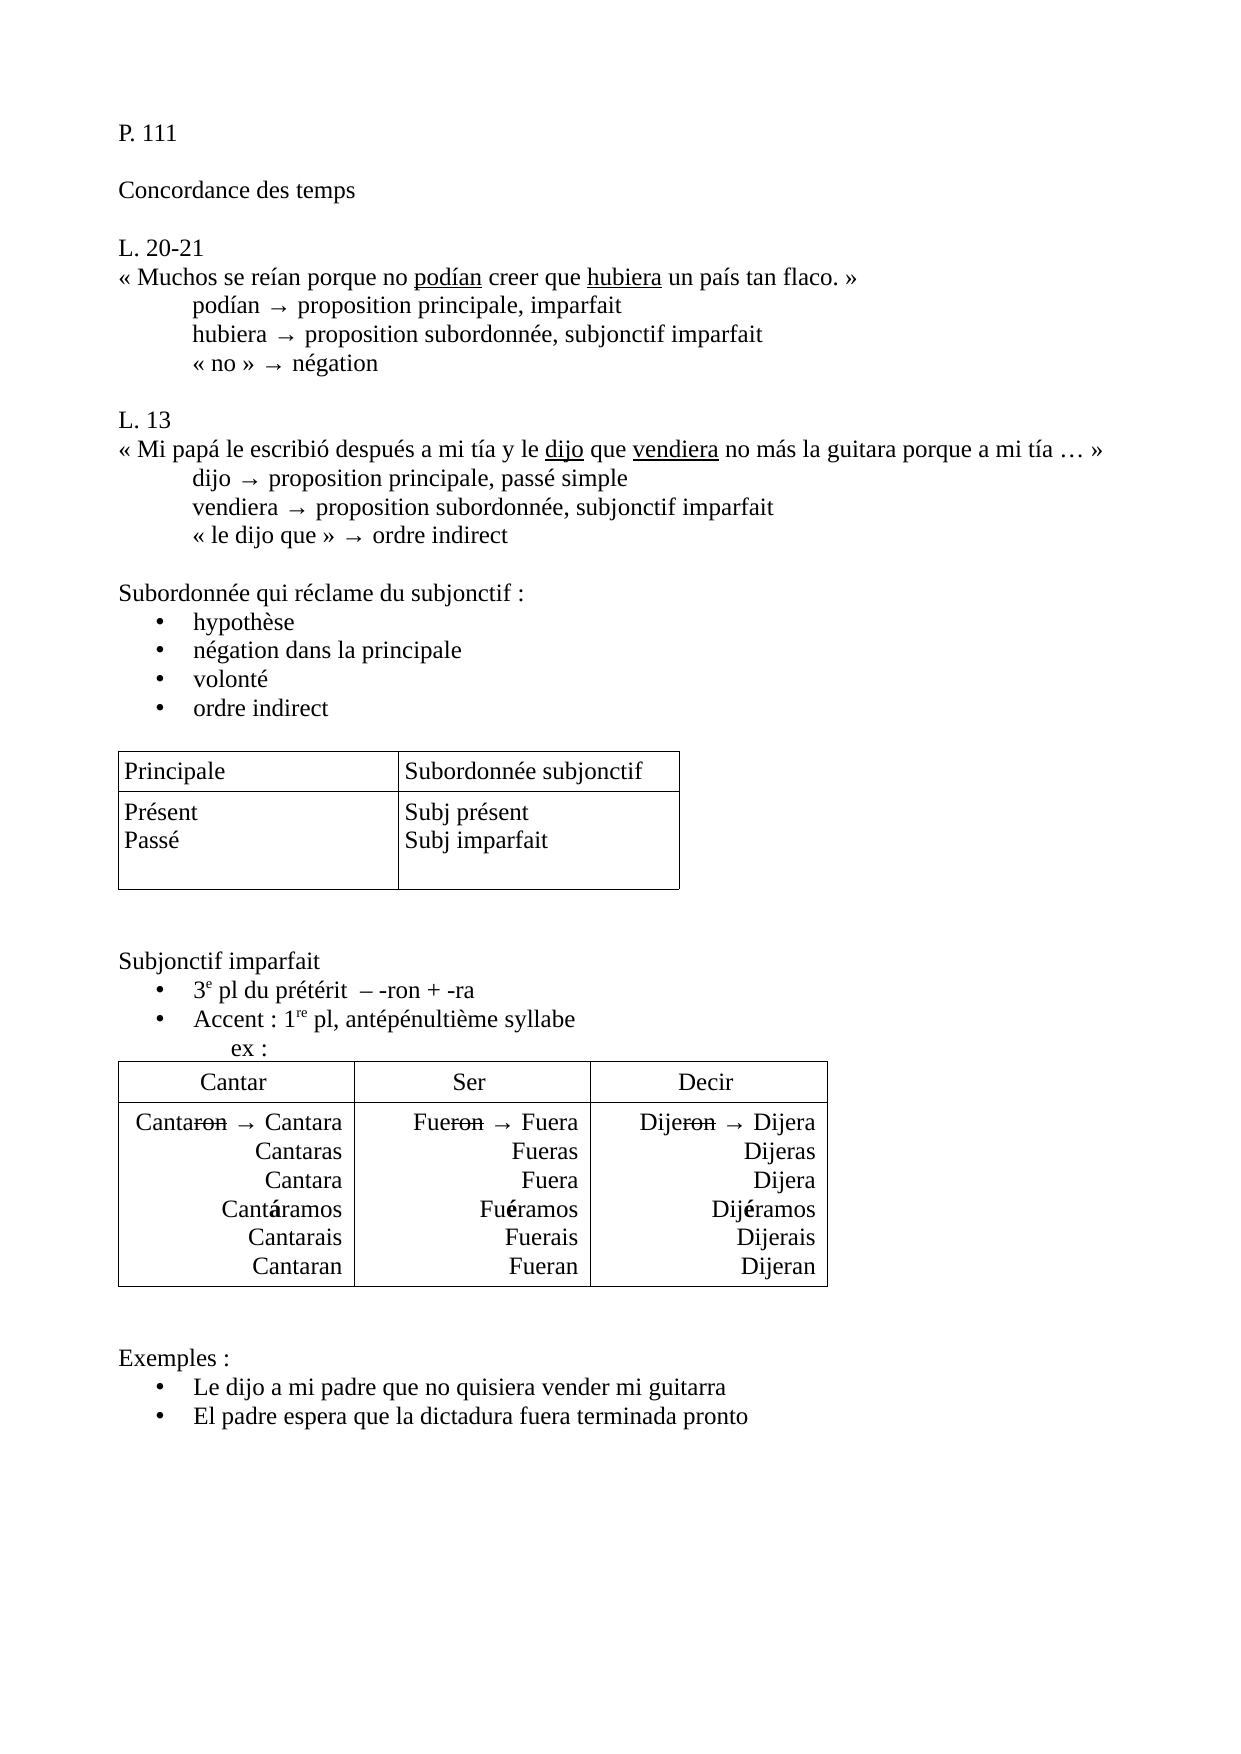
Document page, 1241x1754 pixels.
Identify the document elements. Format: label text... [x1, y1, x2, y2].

text Subordonnée qui réclame du subjonctif : [118, 578, 1122, 607]
list négation dans la principale [156, 636, 1122, 664]
table_header Subordonnée subjonctif [399, 752, 679, 791]
text hubiera → proposition subordonnée, subjonctif imparfait [118, 319, 1122, 348]
table_cell Présent Passé [119, 792, 398, 889]
list hypothèse [156, 607, 1122, 636]
list Accent : 1re pl, antépénultième syllabe [156, 1004, 1122, 1033]
text P. 111 [118, 118, 1122, 147]
table_cell Fueron → Fuera Fueras Fuera Fuéramos Fuerais Fueran [355, 1103, 590, 1286]
text L. 20-21 [118, 233, 1122, 262]
table_header Principale [119, 752, 398, 791]
list Le dijo a mi padre que no quisiera vender mi guitarra [156, 1372, 1122, 1401]
text « Muchos se reían porque no podían creer que hubiera un país tan flaco. » [118, 262, 1122, 291]
list 3e pl du prétérit – -ron + -ra [156, 975, 1122, 1004]
list volonté [156, 664, 1122, 693]
table_cell Cantaron → Cantara Cantaras Cantara Cantáramos Cantarais Cantaran [119, 1103, 354, 1286]
table_cell Dijeron → Dijera Dijeras Dijera Dijéramos Dijerais Dijeran [591, 1103, 827, 1286]
table_cell Subj présent Subj imparfait [399, 792, 679, 889]
table_header Cantar [119, 1062, 354, 1102]
text Concordance des temps [118, 176, 1122, 204]
text L. 13 [118, 406, 1122, 434]
text Exemples : [118, 1343, 1122, 1372]
text dijo → proposition principale, passé simple [118, 463, 1122, 492]
list ex : [193, 1033, 1122, 1061]
list ordre indirect [156, 693, 1122, 722]
text Subjonctif imparfait [118, 946, 1122, 975]
table_header Decir [591, 1062, 827, 1102]
list El padre espera que la dictadura fuera terminada pronto [156, 1401, 1122, 1429]
table_header Ser [355, 1062, 590, 1102]
text vendiera → proposition subordonnée, subjonctif imparfait [118, 492, 1122, 521]
text « no » → négation [118, 348, 1122, 377]
text « le dijo que » → ordre indirect [118, 521, 1122, 549]
text « Mi papá le escribió después a mi tía y le dijo que vendiera no más la guitara porque a mi tía … » [118, 434, 1122, 463]
text podían → proposition principale, imparfait [118, 291, 1122, 319]
